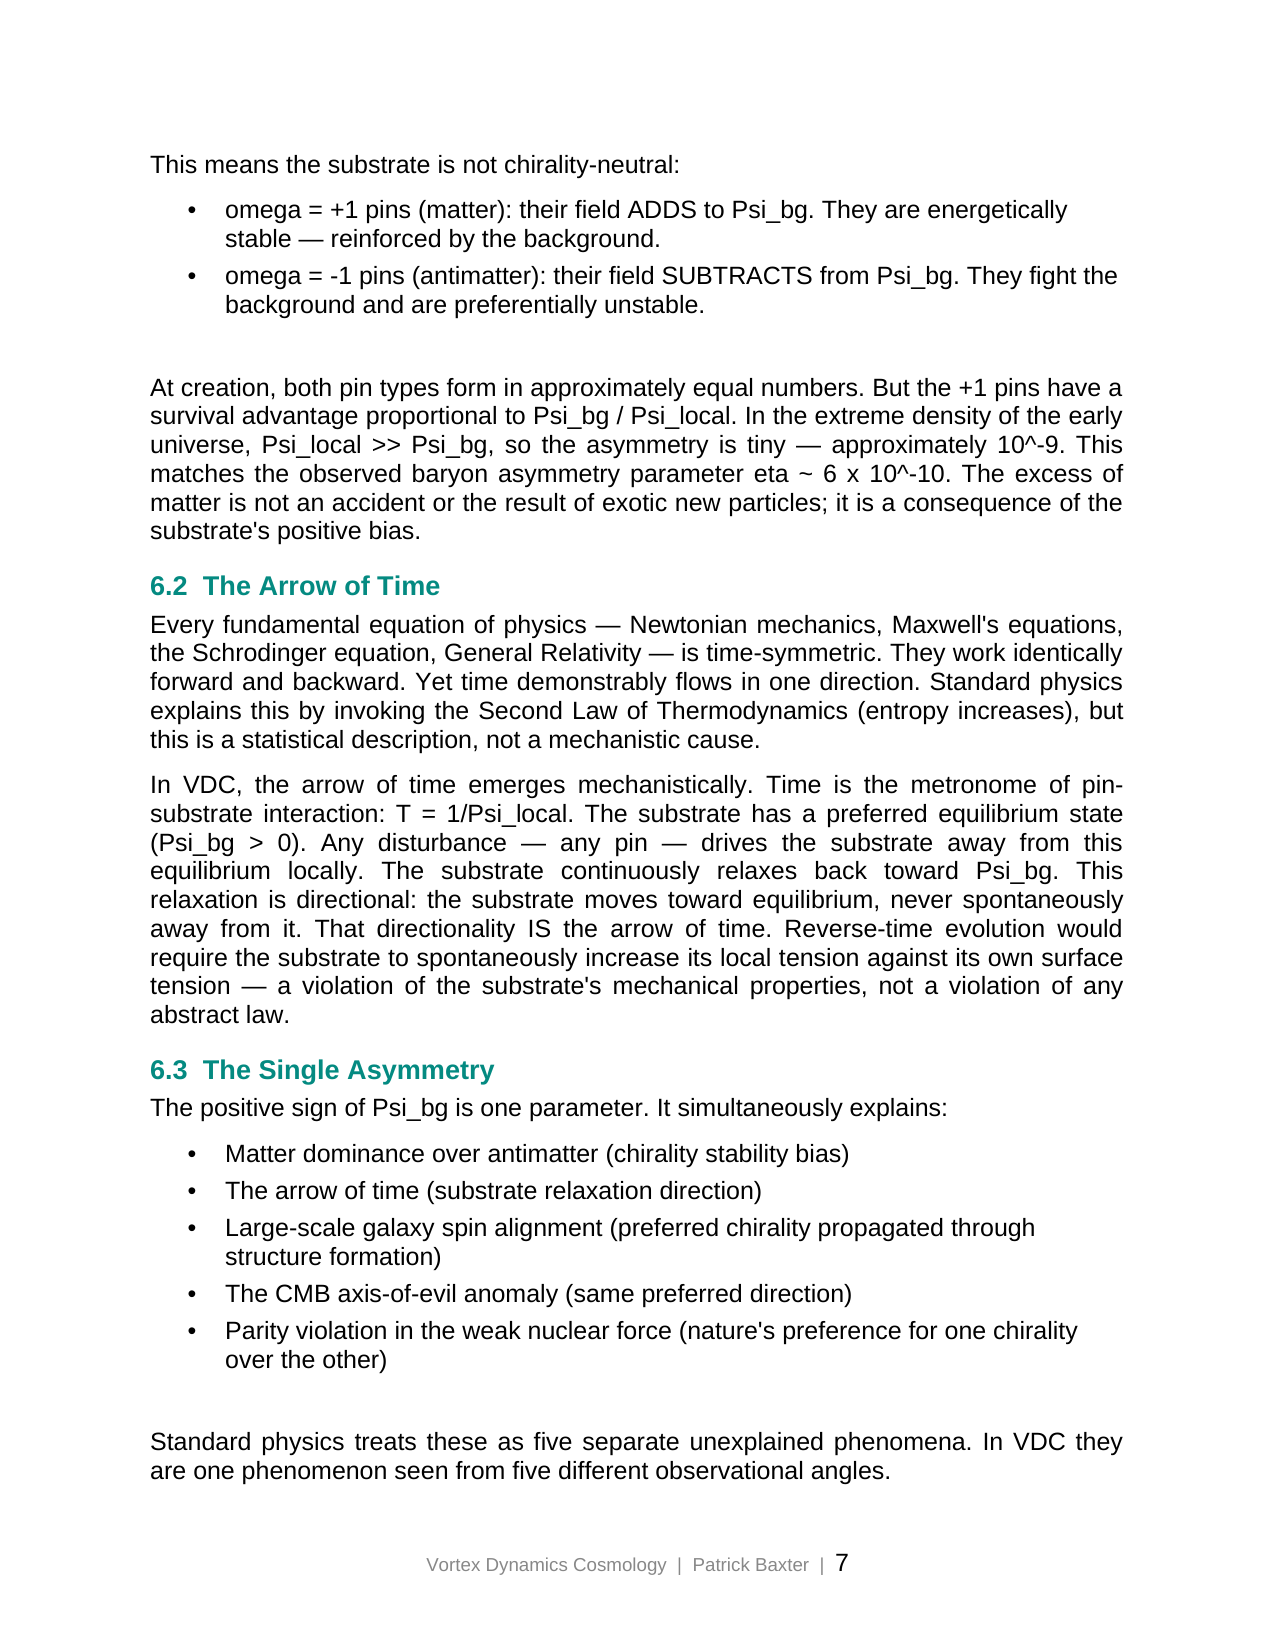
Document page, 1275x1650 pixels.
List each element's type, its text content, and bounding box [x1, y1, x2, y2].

list omega = +1 pins (matter): their field ADDS to Psi_bg. They are energetically stable — reinforced by the background. [187, 195, 1125, 253]
list The CMB axis-of-evil anomaly (same preferred direction) [187, 1279, 1125, 1307]
text The positive sign of Psi_bg is one parameter. It simultaneously explains: [150, 1093, 1125, 1122]
list The arrow of time (substrate relaxation direction) [187, 1176, 1125, 1204]
text At creation, both pin types form in approximately equal numbers. But the +1 pins have a survival advantage proportional to Psi_bg / Psi_local. In the extreme density of the early universe, Psi_local >> Psi_bg, so the asymmetry is tiny — approximately 10^-9. This matches the observed baryon asymmetry parameter eta ~ 6 x 10^-10. The excess of matter is not an accident or the result of exotic new particles; it is a consequence of the substrate's positive bias. [150, 372, 1125, 545]
text This means the substrate is not chirality-neutral: [150, 150, 1125, 179]
text Standard physics treats these as five separate unexplained phenomena. In VDC they are one phenomenon seen from five different observational angles. [150, 1427, 1125, 1484]
list Matter dominance over antimatter (chirality stability bias) [187, 1139, 1125, 1167]
list Parity violation in the weak nuclear force (nature's preference for one chirality over the other) [187, 1316, 1125, 1373]
list Large-scale galaxy spin alignment (preferred chirality propagated through structure formation) [187, 1213, 1125, 1270]
subtitle 6.2 The Arrow of Time [150, 570, 1125, 601]
text In VDC, the arrow of time emerges mechanistically. Time is the metronome of pin-substrate interaction: T = 1/Psi_local. The substrate has a preferred equilibrium state (Psi_bg > 0). Any disturbance — any pin — drives the substrate away from this equilibrium locally. The substrate continuously relaxes back toward Psi_bg. This relaxation is directional: the substrate moves toward equilibrium, never spontaneously away from it. That directionality IS the arrow of time. Reverse-time evolution would require the substrate to spontaneously increase its local tension against its own surface tension — a violation of the substrate's mechanical properties, not a violation of any abstract law. [150, 770, 1125, 1029]
text Every fundamental equation of physics — Newtonian mechanics, Maxwell's equations, the Schrodinger equation, General Relativity — is time-symmetric. They work identically forward and backward. Yet time demonstrably flows in one direction. Standard physics explains this by invoking the Second Law of Thermodynamics (entropy increases), but this is a statistical description, not a mechanistic cause. [150, 609, 1125, 753]
list omega = -1 pins (antimatter): their field SUBTRACTS from Psi_bg. They fight the background and are preferentially unstable. [187, 261, 1125, 319]
subtitle 6.3 The Single Asymmetry [150, 1054, 1125, 1085]
